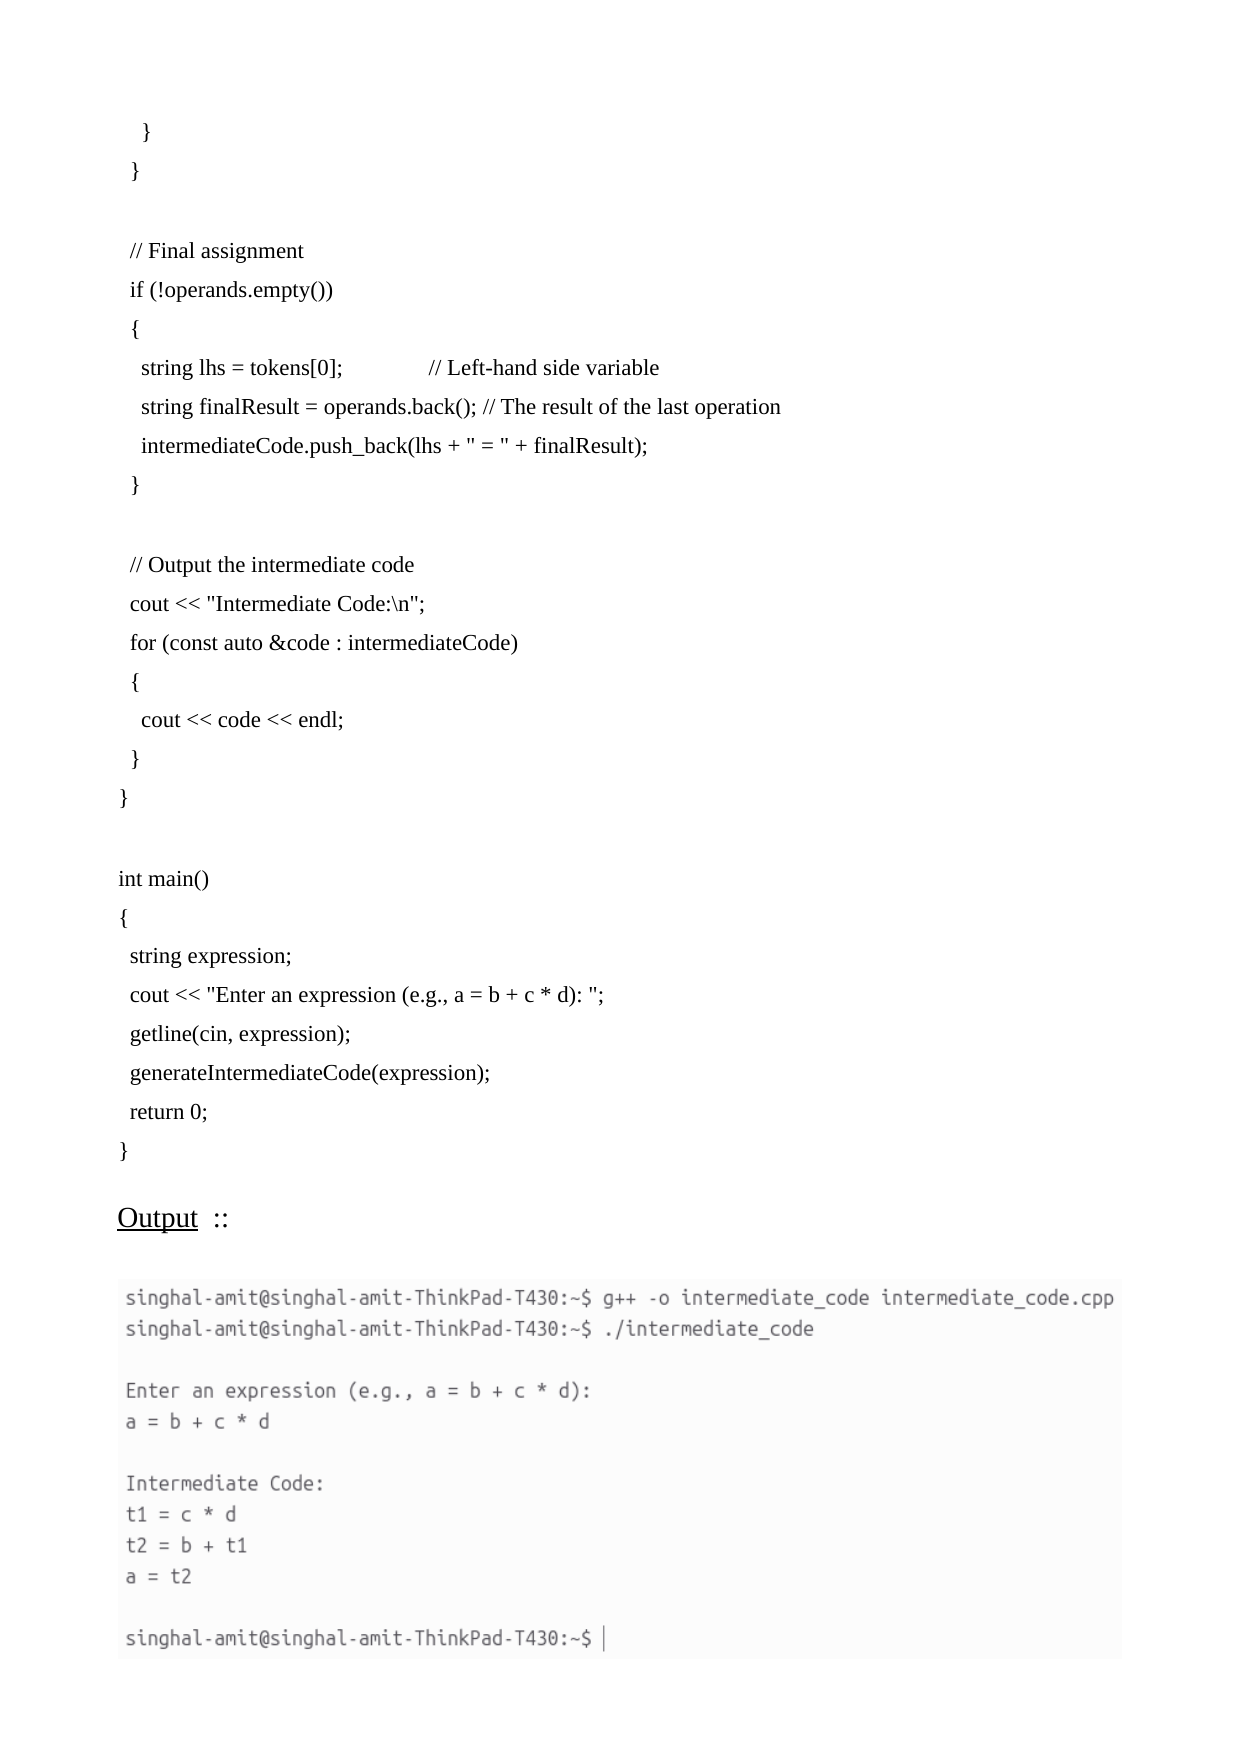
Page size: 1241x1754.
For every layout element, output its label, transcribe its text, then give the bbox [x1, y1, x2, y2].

text // Final assignment [118, 237, 1122, 264]
list Output :: [117, 1200, 253, 1233]
text generateIntermediateCode(expression); [118, 1059, 1122, 1085]
text for (const auto &code : intermediateCode) [118, 629, 1122, 655]
text { [118, 904, 1122, 930]
text if (!operands.empty()) [118, 276, 1122, 303]
text } [118, 784, 1122, 811]
text intermediateCode.push_back(lhs + " = " + finalResult); [118, 432, 1122, 458]
text string lhs = tokens[0]; // Left-hand side variable [118, 354, 1122, 380]
text } [118, 1137, 1122, 1163]
text cout << "Intermediate Code:\n"; [118, 590, 1122, 616]
text } [118, 157, 1122, 183]
text int main() [118, 865, 1122, 891]
text cout << "Enter an expression (e.g., a = b + c * d): "; [118, 981, 1122, 1008]
text // Output the intermediate code [118, 551, 1122, 577]
text cout << code << endl; [118, 707, 1122, 733]
text } [118, 745, 1122, 772]
text return 0; [118, 1098, 1122, 1124]
text { [118, 668, 1122, 694]
text } [118, 471, 1122, 497]
picture [118, 1279, 1123, 1659]
text { [118, 315, 1122, 342]
text string finalResult = operands.back(); // The result of the last operation [118, 393, 1122, 419]
text string expression; [118, 942, 1122, 969]
text getline(cin, expression); [118, 1020, 1122, 1047]
text } [118, 118, 1122, 144]
